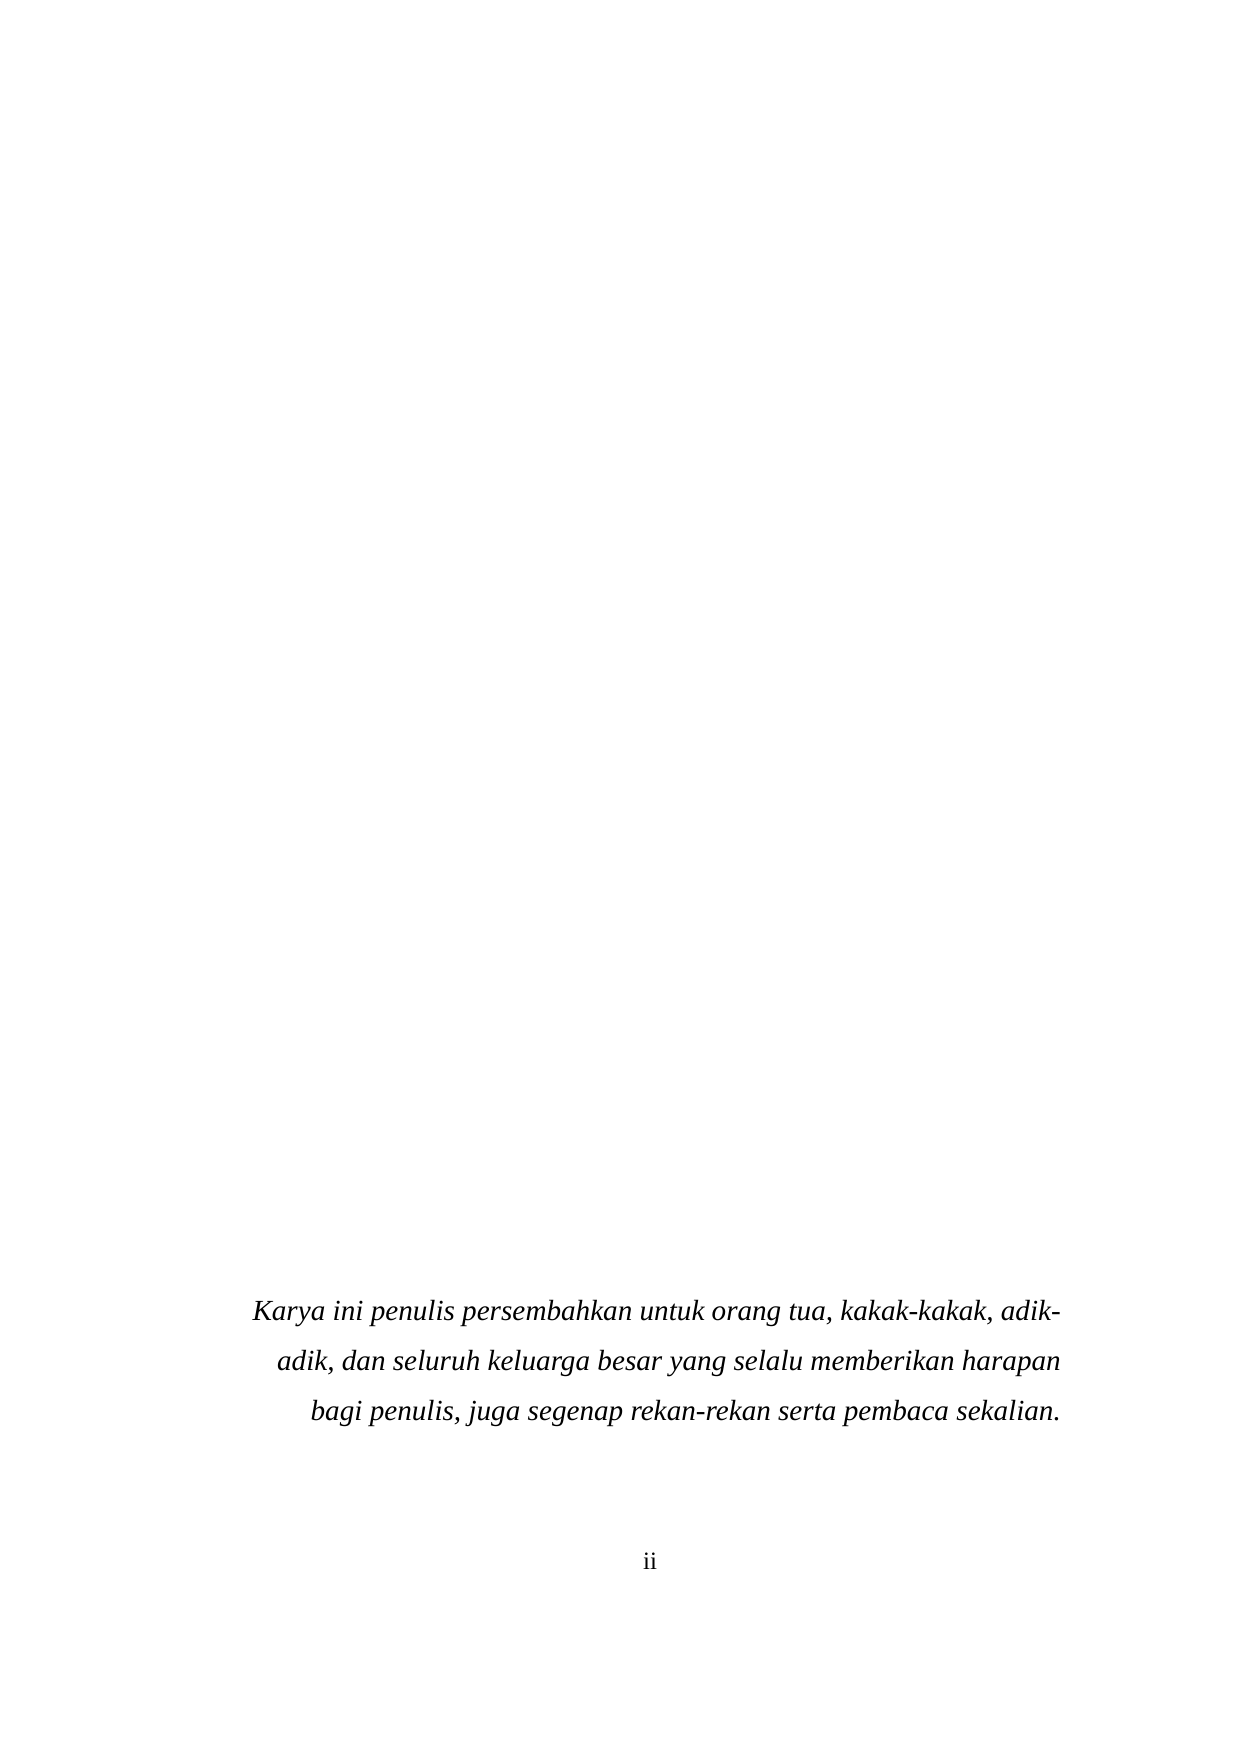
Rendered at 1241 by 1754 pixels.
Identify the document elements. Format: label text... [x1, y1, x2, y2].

text Karya ini penulis persembahkan untuk orang tua, kakak-kakak, adik-adik, dan seluruh keluarga besar yang selalu memberikan harapan bagi penulis, juga segenap rekan-rekan serta pembaca sekalian. [236, 1293, 1063, 1427]
